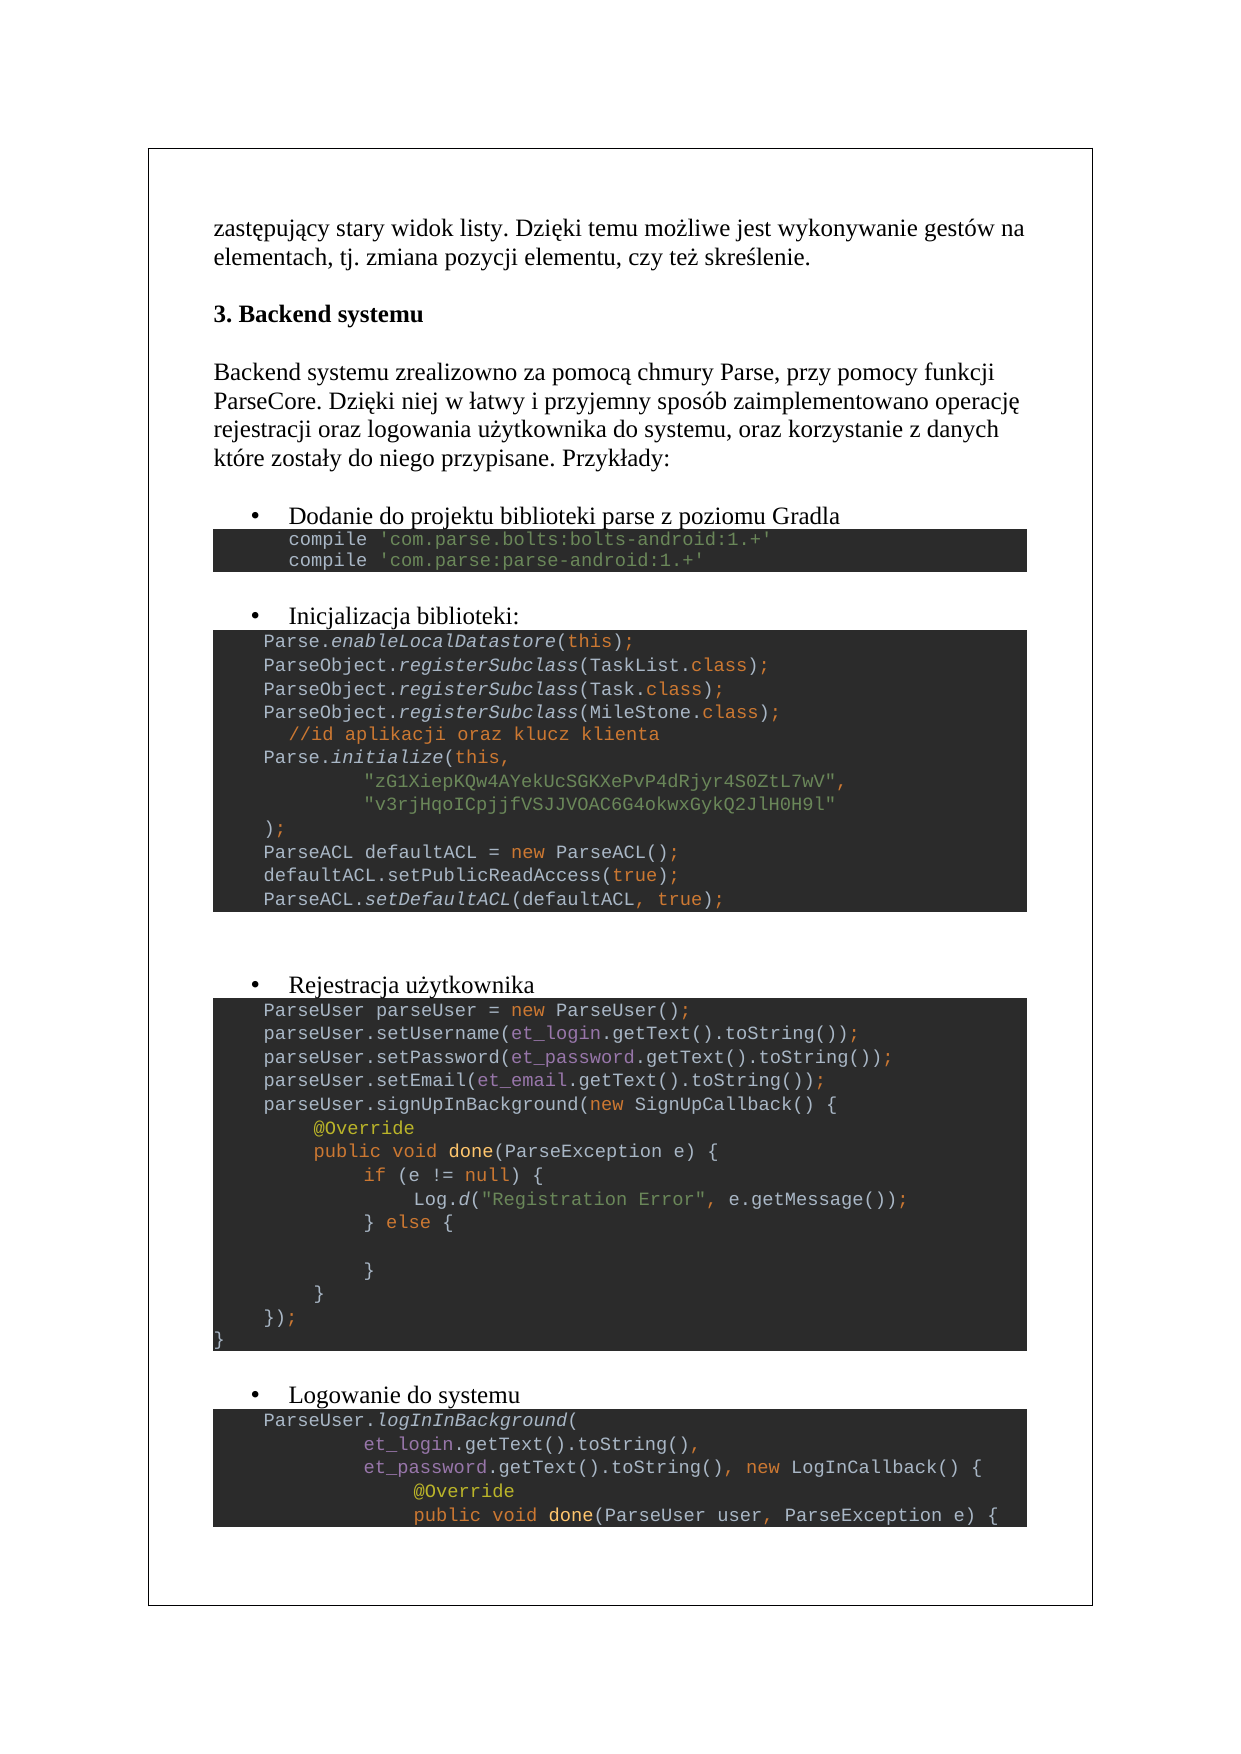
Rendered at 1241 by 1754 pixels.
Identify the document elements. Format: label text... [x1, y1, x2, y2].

text Parse.enableLocalDatastore(this); [213, 630, 1027, 654]
text ParseUser parseUser = new ParseUser(); [213, 998, 1027, 1022]
text ParseObject.registerSubclass(TaskList.class); [213, 654, 1027, 677]
text } [213, 1282, 1027, 1306]
text compile 'com.parse:parse-android:1.+' [213, 551, 1027, 572]
text } [213, 1259, 1027, 1282]
text "zG1XiepKQw4AYekUcSGKXePvP4dRjyr4S0ZtL7wV", [213, 770, 1027, 793]
text Backend systemu zrealizowno za pomocą chmury Parse, przy pomocy funkcji ParseCore. Dzięki niej w łatwy i przyjemny sposób zaimplementowano operację rejestracji oraz logowania użytkownika do systemu, oraz korzystanie z danych które zostały do niego przypisane. Przykłady: [213, 357, 1027, 472]
text if (e != null) { [213, 1164, 1027, 1188]
text }); [213, 1306, 1027, 1329]
text compile 'com.parse.bolts:bolts-android:1.+' [213, 529, 1027, 551]
text ParseACL.setDefaultACL(defaultACL, true); [213, 888, 1027, 912]
list Logowanie do systemu [251, 1380, 1027, 1409]
text } [213, 1329, 1027, 1351]
list Inicjalizacja biblioteki: [251, 601, 1027, 630]
list Dodanie do projektu biblioteki parse z poziomu Gradla [251, 501, 1027, 529]
text Log.d("Registration Error", e.getMessage()); [213, 1188, 1027, 1211]
text ParseACL defaultACL = new ParseACL(); [213, 841, 1027, 864]
list Rejestracja użytkownika [251, 970, 1027, 998]
text ); [213, 817, 1027, 841]
text "v3rjHqoICpjjfVSJJVOAC6G4okwxGykQ2JlH0H9l" [213, 793, 1027, 817]
text 3. Backend systemu [213, 299, 1027, 328]
text parseUser.setEmail(et_email.getText().toString()); [213, 1069, 1027, 1093]
text @Override [213, 1480, 1027, 1504]
text defaultACL.setPublicReadAccess(true); [213, 864, 1027, 888]
text parseUser.signUpInBackground(new SignUpCallback() { [213, 1093, 1027, 1117]
text //id aplikacji oraz klucz klienta [213, 725, 1027, 746]
text @Override [213, 1117, 1027, 1140]
text ParseUser.logInInBackground( [213, 1409, 1027, 1433]
text parseUser.setUsername(et_login.getText().toString()); [213, 1022, 1027, 1046]
text ParseObject.registerSubclass(Task.class); [213, 677, 1027, 701]
text } else { [213, 1211, 1027, 1235]
text parseUser.setPassword(et_password.getText().toString()); [213, 1046, 1027, 1069]
text et_password.getText().toString(), new LogInCallback() { [213, 1456, 1027, 1480]
text Parse.initialize(this, [213, 746, 1027, 770]
text zastępujący stary widok listy. Dzięki temu możliwe jest wykonywanie gestów na elementach, tj. zmiana pozycji elementu, czy też skreślenie. [213, 213, 1027, 271]
text et_login.getText().toString(), [213, 1433, 1027, 1456]
text ParseObject.registerSubclass(MileStone.class); [213, 701, 1027, 725]
text public void done(ParseUser user, ParseException e) { [213, 1504, 1027, 1527]
text public void done(ParseException e) { [213, 1140, 1027, 1164]
